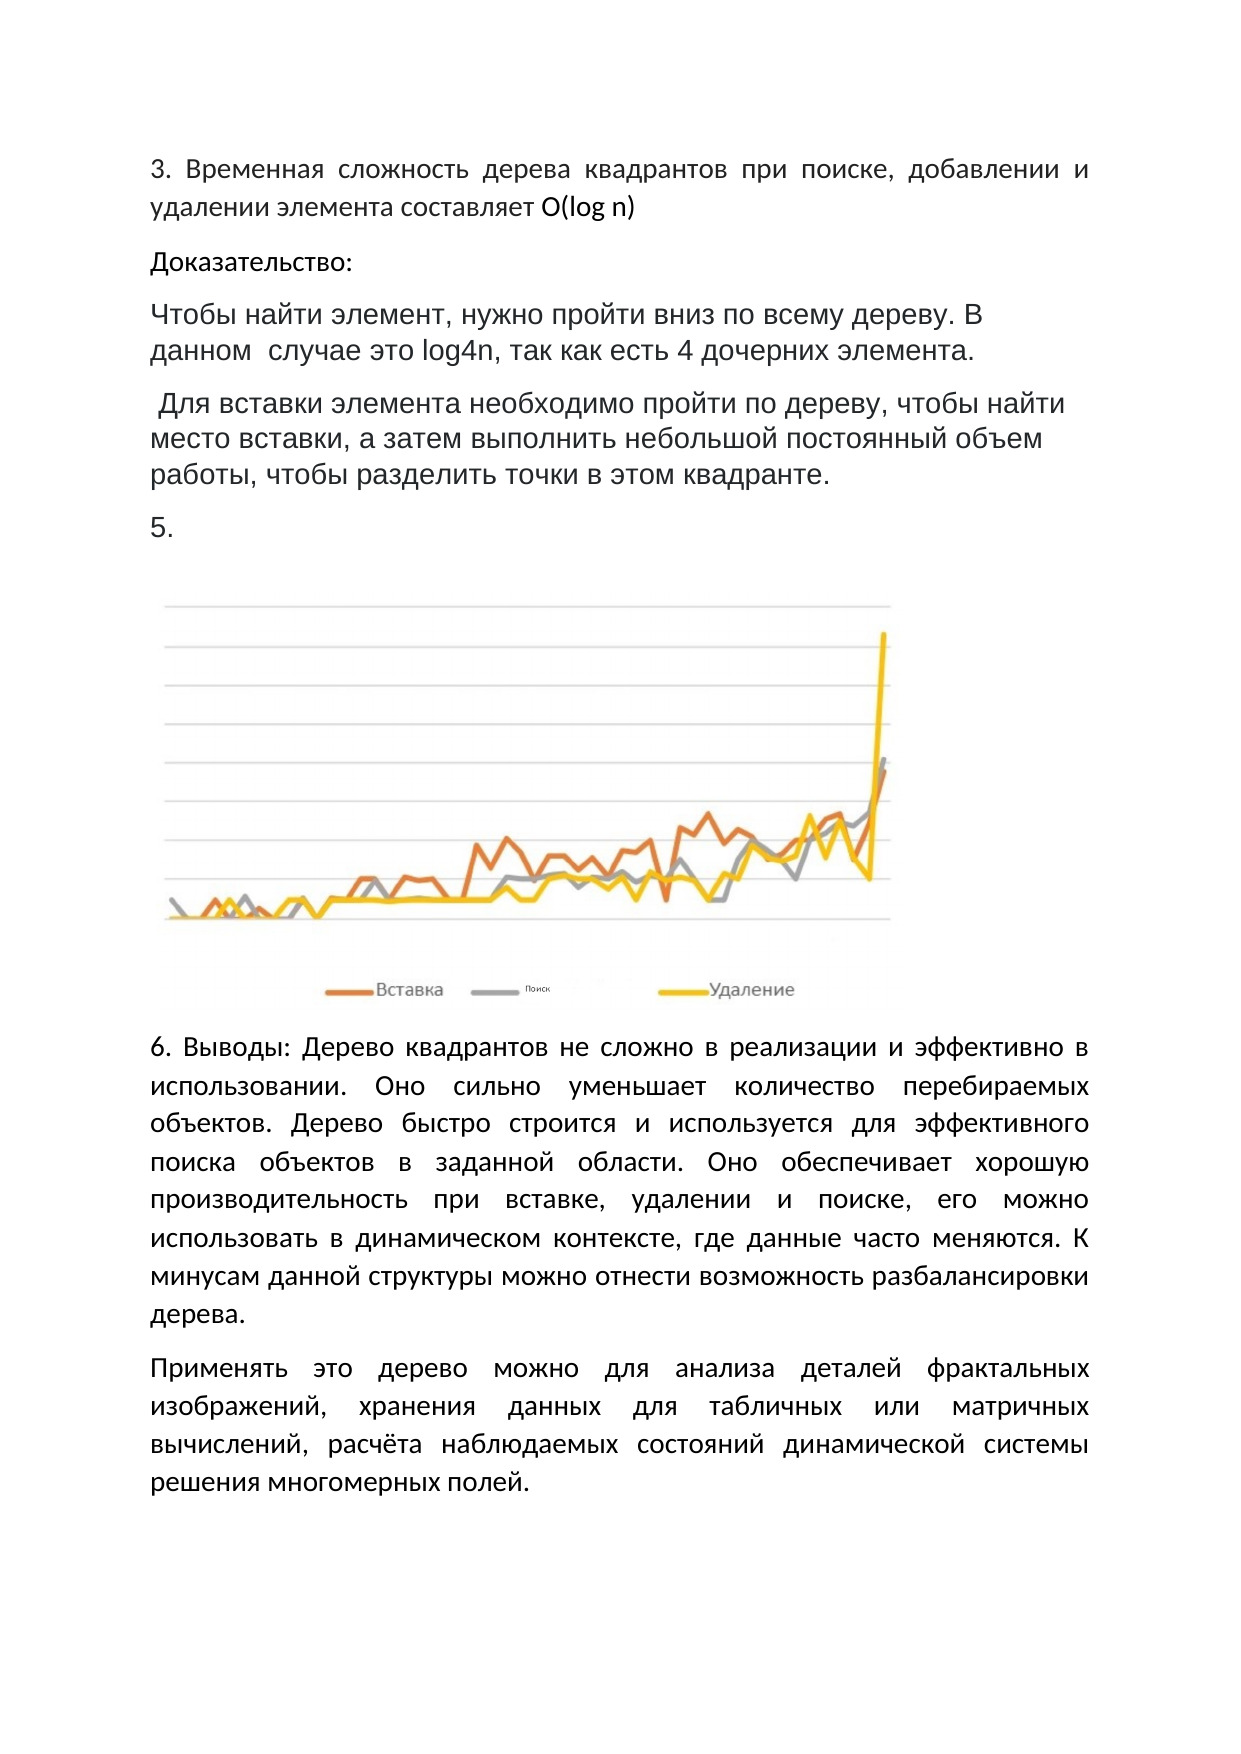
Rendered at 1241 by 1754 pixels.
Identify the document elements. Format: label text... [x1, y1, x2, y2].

text 5. [150, 510, 1090, 543]
text Применять это дерево можно для анализа деталей фрактальных изображений, хранения данных для табличных или матричных вычислений, расчёта наблюдаемых состояний динамической системы решения многомерных полей. [150, 1349, 1090, 1499]
text Доказательство: [150, 243, 1090, 278]
text Для вставки элемента необходимо пройти по дереву, чтобы найти место вставки, а затем выполнить небольшой постоянный объем работы, чтобы разделить точки в этом квадранте. [150, 386, 1090, 491]
text 6. Выводы: Дерево квадрантов не сложно в реализации и эффективно в использовании. Оно сильно уменьшает количество перебираемых объектов. Дерево быстро строится и используется для эффективного поиска объектов в заданной области. Оно обеспечивает хорошую производительность при вставке, удалении и поиске, его можно использовать в динамическом контексте, где данные часто меняются. К минусам данной структуры можно отнести возможность разбалансировки дерева. [150, 1028, 1090, 1330]
text Чтобы найти элемент, нужно пройти вниз по всему дереву. В данном случае это log4n, так как есть 4 дочерних элемента. [150, 297, 1090, 367]
text 3. Временная сложность дерева квадрантов при поиске, добавлении и удалении элемента составляет O(log n) [150, 150, 1090, 224]
